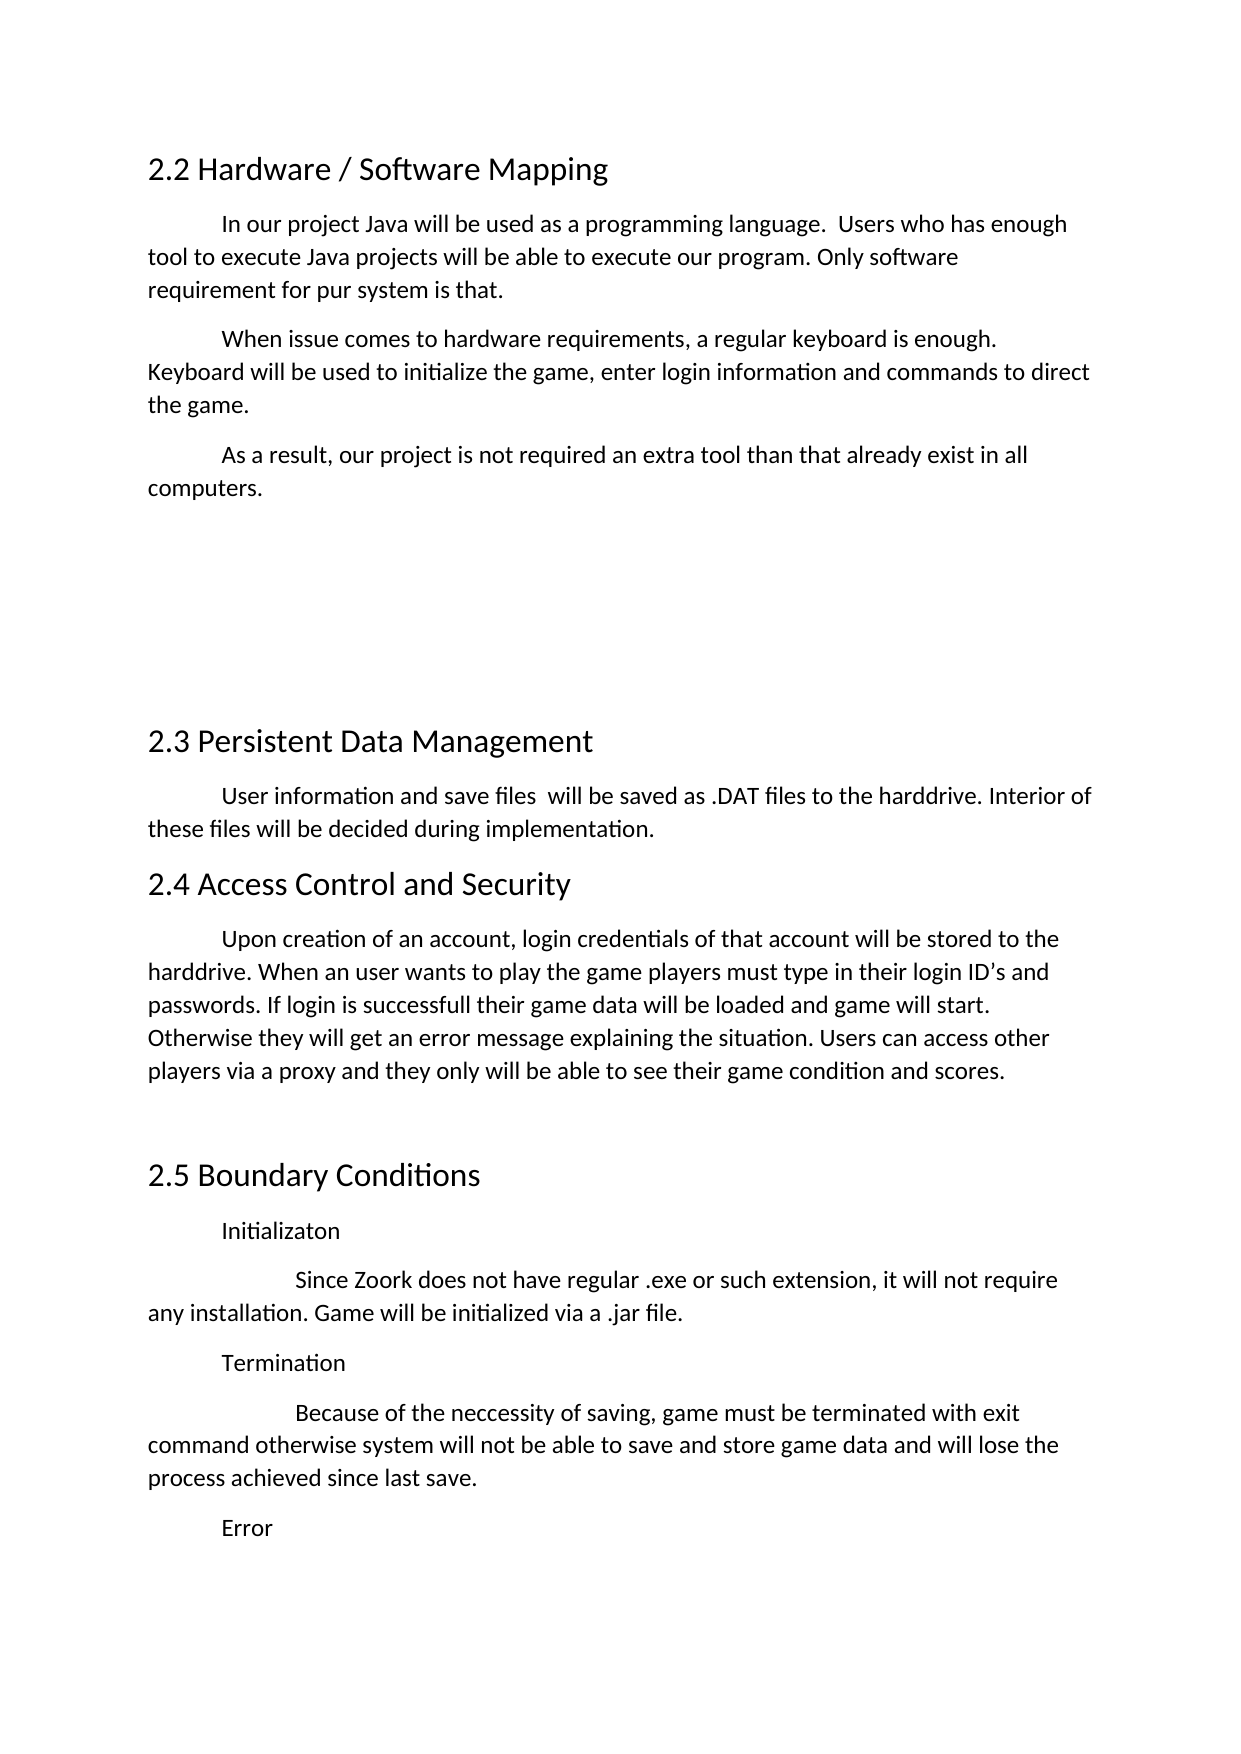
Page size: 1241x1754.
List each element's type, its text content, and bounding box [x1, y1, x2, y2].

text User information and save files will be saved as .DAT files to the harddrive. Interior of these files will be decided during implementation. [148, 781, 1093, 844]
text Since Zoork does not have regular .exe or such extension, it will not require any installation. Game will be initialized via a .jar file. [148, 1265, 1093, 1328]
text Initializaton [148, 1215, 1093, 1246]
text Error [148, 1512, 1093, 1543]
text Upon creation of an account, login credentials of that account will be stored to the harddrive. When an user wants to play the game players must type in their login ID’s and passwords. If login is successfull their game data will be loaded and game will start. Otherwise they will get an error message explaining the situation. Users can access other players via a proxy and they only will be able to see their game condition and scores. [148, 924, 1093, 1086]
text 2.4 Access Control and Security [148, 863, 1093, 904]
text When issue comes to hardware requirements, a regular keyboard is enough. Keyboard will be used to initialize the game, enter login information and commands to direct the game. [148, 324, 1093, 420]
text 2.2 Hardware / Software Mapping [148, 148, 1093, 188]
text 2.5 Boundary Conditions [148, 1154, 1093, 1195]
text As a result, our project is not required an extra tool than that already exist in all computers. [148, 439, 1093, 502]
text Because of the neccessity of saving, game must be terminated with exit command otherwise system will not be able to save and store game data and will lose the process achieved since last save. [148, 1397, 1093, 1493]
text 2.3 Persistent Data Management [148, 720, 1093, 761]
text In our project Java will be used as a programming language. Users who has enough tool to execute Java projects will be able to execute our program. Only software requirement for pur system is that. [148, 208, 1093, 304]
text Termination [148, 1347, 1093, 1378]
